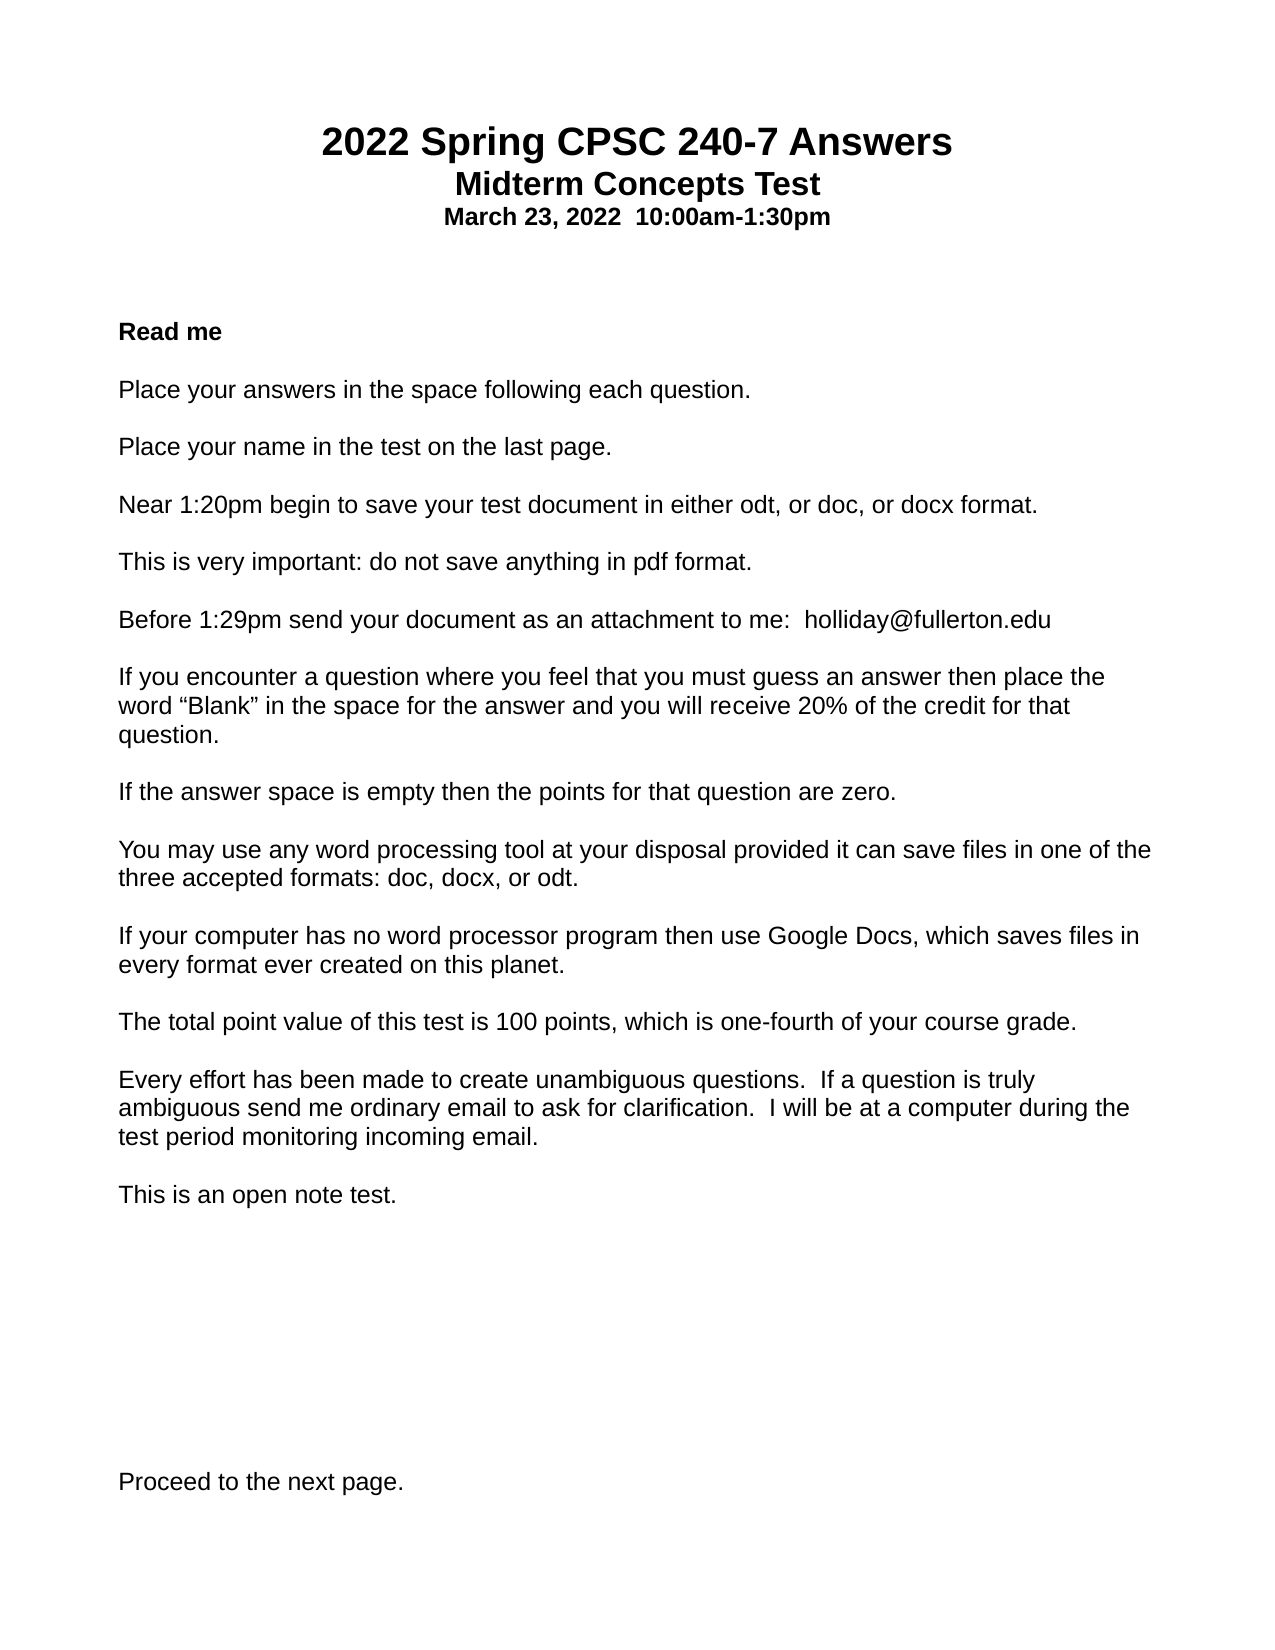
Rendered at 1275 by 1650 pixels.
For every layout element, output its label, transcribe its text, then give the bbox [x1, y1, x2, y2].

text If the answer space is empty then the points for that question are zero. [118, 777, 1157, 806]
text Place your name in the test on the last page. [118, 432, 1157, 461]
text Proceed to the next page. [118, 1467, 1157, 1496]
text Read me [118, 317, 1157, 346]
text 2022 Spring CPSC 240-7 Answers [118, 118, 1157, 164]
text This is an open note test. [118, 1180, 1157, 1208]
text Midterm Concepts Test [118, 164, 1157, 202]
text Every effort has been made to create unambiguous questions. If a question is truly ambiguous send me ordinary email to ask for clarification. I will be at a computer during the test period monitoring incoming email. [118, 1065, 1157, 1151]
text This is very important: do not save anything in pdf format. [118, 547, 1157, 576]
text If you encounter a question where you feel that you must guess an answer then place the word “Blank” in the space for the answer and you will receive 20% of the credit for that question. [118, 662, 1157, 748]
text If your computer has no word processor program then use Google Docs, which saves files in every format ever created on this planet. [118, 921, 1157, 978]
text March 23, 2022 10:00am-1:30pm [118, 202, 1157, 231]
text Place your answers in the space following each question. [118, 375, 1157, 403]
text You may use any word processing tool at your disposal provided it can save files in one of the three accepted formats: doc, docx, or odt. [118, 835, 1157, 892]
text Near 1:20pm begin to save your test document in either odt, or doc, or docx format. [118, 490, 1157, 518]
text Before 1:29pm send your document as an attachment to me: holliday@fullerton.edu [118, 605, 1157, 633]
text The total point value of this test is 100 points, which is one-fourth of your course grade. [118, 1007, 1157, 1036]
